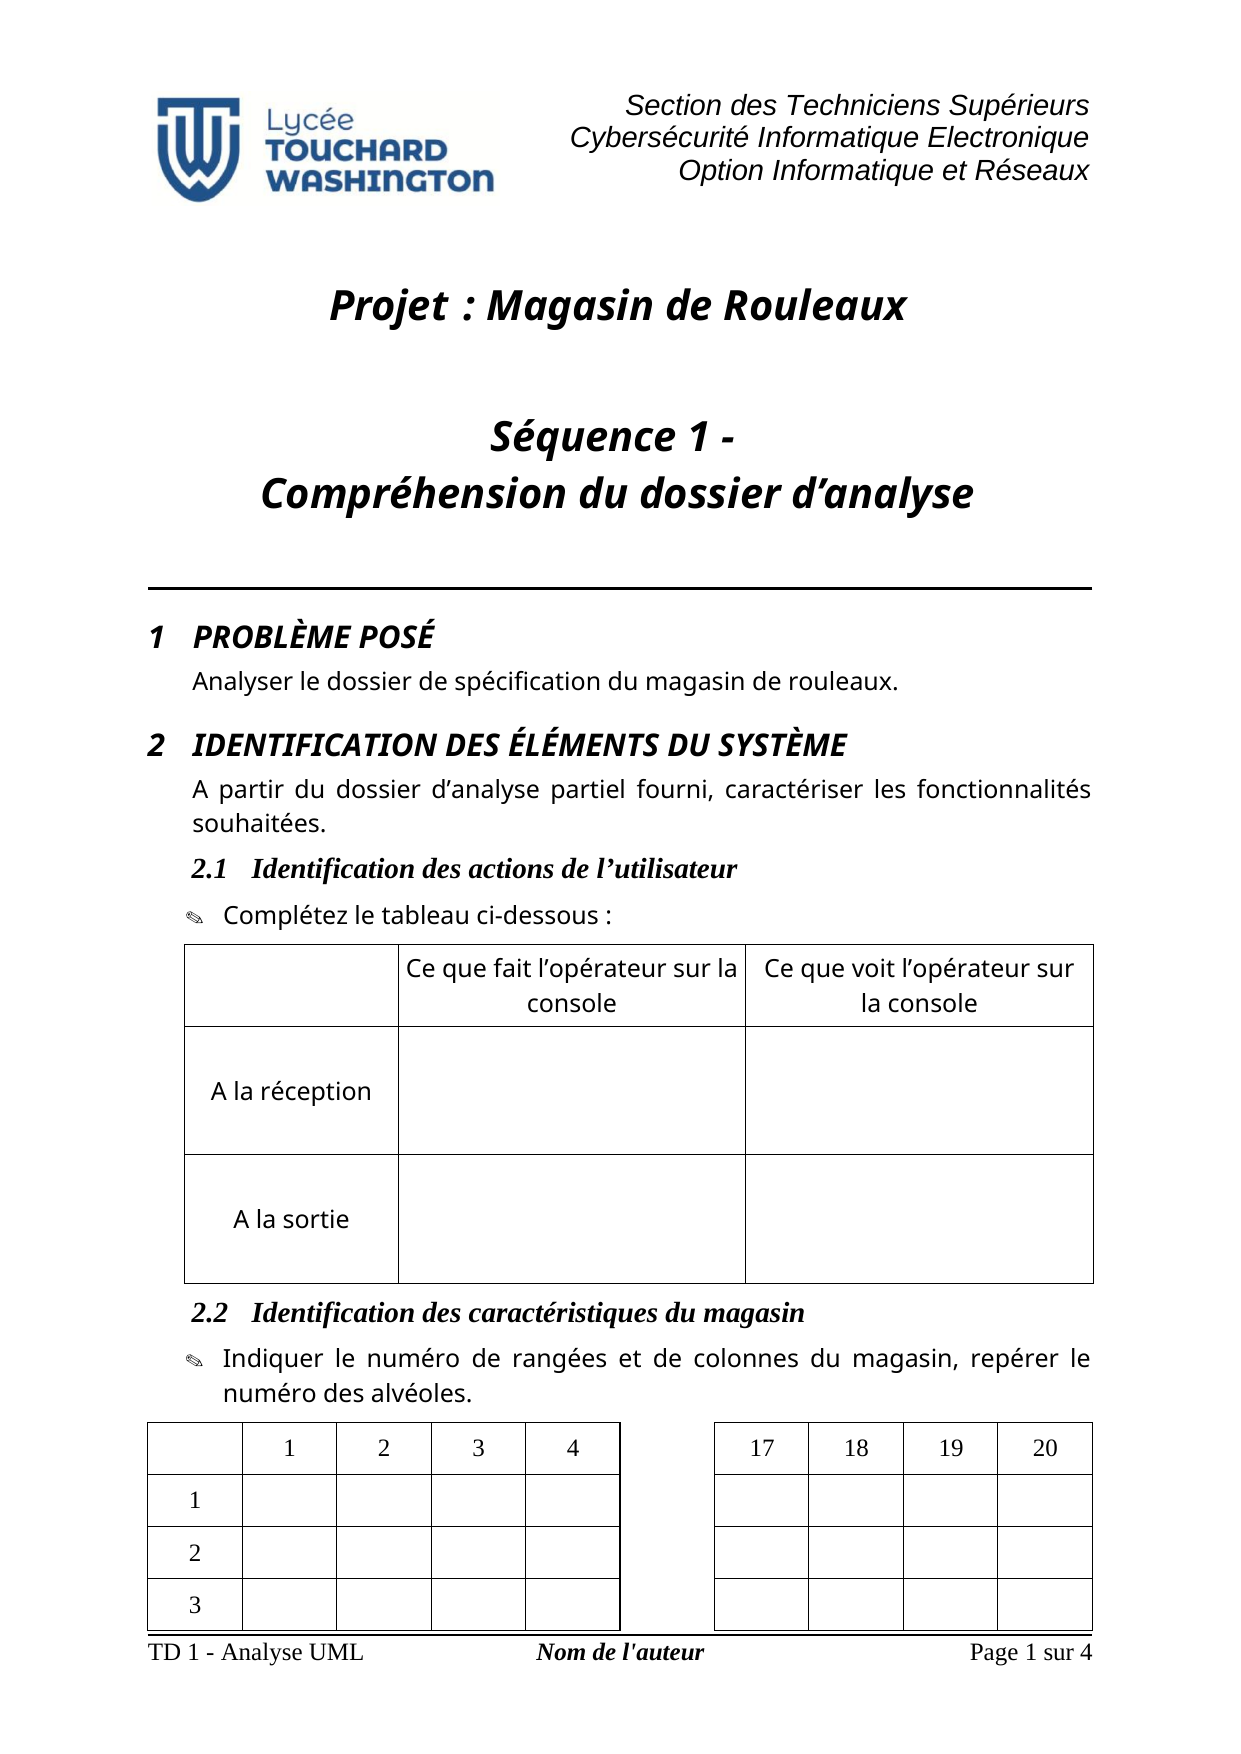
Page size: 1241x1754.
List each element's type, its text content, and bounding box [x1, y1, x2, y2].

table_cell [746, 1027, 1093, 1154]
table_header Ce que voit l’opérateur sur la console [746, 945, 1093, 1026]
subtitle Identification des actions de l’utilisateur [191, 852, 1092, 885]
table_header Ce que fait l’opérateur sur la console [399, 945, 745, 1026]
table_header 4 [526, 1423, 619, 1474]
table_cell [337, 1579, 431, 1630]
table_header 17 [715, 1423, 808, 1474]
table_header 19 [904, 1423, 997, 1474]
table_cell [809, 1475, 903, 1526]
list Complétez le tableau ci-dessous : [185, 897, 1092, 931]
table_cell [337, 1527, 431, 1578]
table_cell [998, 1579, 1092, 1630]
table_cell [998, 1527, 1092, 1578]
table_cell [399, 1027, 745, 1154]
table_cell [526, 1527, 619, 1578]
table_cell [746, 1155, 1093, 1283]
picture [151, 91, 501, 206]
table_cell [526, 1579, 619, 1630]
table_cell [337, 1475, 431, 1526]
table_cell [715, 1579, 808, 1630]
subtitle Identification des éléments du système [148, 723, 1092, 766]
table_cell [904, 1579, 997, 1630]
table_cell 2 [148, 1527, 242, 1578]
table_cell [809, 1527, 903, 1578]
table_cell [432, 1579, 525, 1630]
table_cell [998, 1475, 1092, 1526]
table_cell [904, 1527, 997, 1578]
table_header [621, 1422, 714, 1474]
table_cell [621, 1526, 714, 1578]
table_cell [526, 1475, 619, 1526]
text Analyser le dossier de spécification du magasin de rouleaux. [192, 664, 1092, 698]
text A partir du dossier d’analyse partiel fourni, caractériser les fonctionnalités souhaitées. [192, 772, 1092, 840]
table_cell [621, 1578, 714, 1630]
table_cell A la réception [185, 1027, 398, 1154]
text Séquence 1 - Compréhension du dossier d’analyse [148, 404, 1092, 521]
text Projet : Magasin de Rouleaux [148, 273, 1092, 332]
subtitle Identification des caractéristiques du magasin [191, 1296, 1092, 1329]
list Indiquer le numéro de rangées et de colonnes du magasin, repérer le numéro des alvéoles. [185, 1341, 1092, 1409]
table_cell 1 [148, 1475, 242, 1526]
table_header 3 [432, 1423, 525, 1474]
table_cell [399, 1155, 745, 1283]
table_cell 3 [148, 1579, 242, 1630]
table_header 1 [243, 1423, 336, 1474]
table_cell [715, 1527, 808, 1578]
table_cell [243, 1579, 336, 1630]
table_cell [621, 1474, 714, 1526]
table_cell [809, 1579, 903, 1630]
table_header [148, 1423, 242, 1474]
table_header [185, 945, 398, 1026]
table_cell [904, 1475, 997, 1526]
table_header 18 [809, 1423, 903, 1474]
table_cell [243, 1475, 336, 1526]
table_cell [243, 1527, 336, 1578]
table_cell [432, 1475, 525, 1526]
table_cell A la sortie [185, 1155, 398, 1283]
table_header 20 [998, 1423, 1092, 1474]
table_cell [432, 1527, 525, 1578]
table_header 2 [337, 1423, 431, 1474]
table_cell [715, 1475, 808, 1526]
subtitle Problème Posé [148, 615, 1092, 658]
